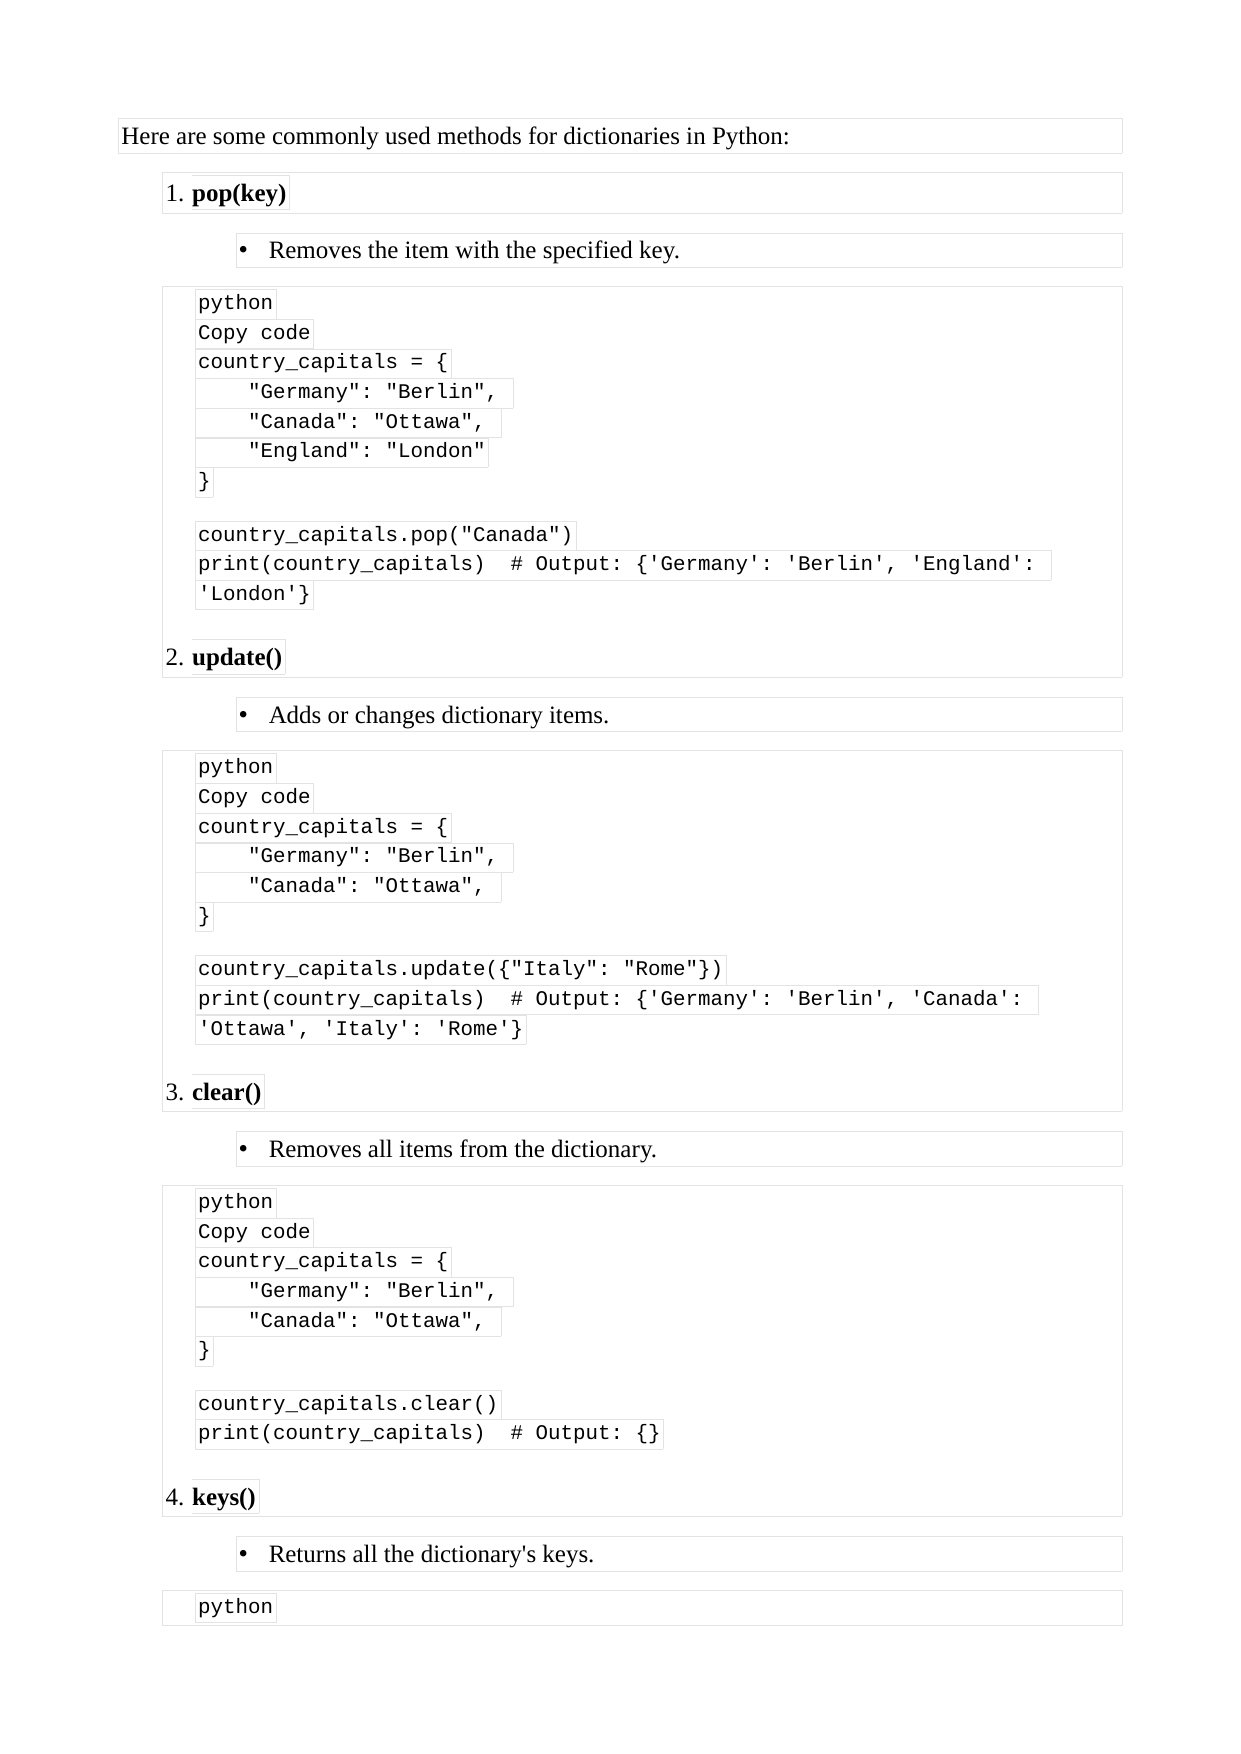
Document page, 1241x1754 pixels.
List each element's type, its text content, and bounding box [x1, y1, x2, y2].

list [163, 1333, 195, 1366]
list country_capitals = { [196, 1248, 451, 1274]
list Adds or changes dictionary items. [237, 698, 1122, 731]
list } [196, 899, 1122, 931]
list Copy code [196, 784, 313, 810]
list "Germany": "Berlin", [163, 839, 195, 869]
list Copy code [196, 1219, 313, 1244]
list [489, 434, 1122, 464]
list pop(key) [163, 173, 1122, 213]
list print(country_capitals) # Output: {} [502, 1416, 1122, 1449]
list country_capitals.clear() [163, 1387, 1122, 1416]
list country_capitals = { [163, 1244, 195, 1274]
list print(country_capitals) # Output: {'Germany': 'Berlin', 'England': 'London'} [196, 547, 1122, 609]
list "Germany": "Berlin", [163, 375, 195, 405]
list [163, 899, 195, 931]
list Copy code [277, 1214, 1122, 1244]
list country_capitals.pop("Canada") [163, 517, 1122, 547]
list update() [163, 636, 1122, 677]
list print(country_capitals) # Output: {'Germany': 'Berlin', 'Canada': 'Ottawa', 'Italy': 'Rome'} [163, 982, 195, 1044]
list "Germany": "Berlin", [452, 375, 1122, 405]
list print(country_capitals) # Output: {'Germany': 'Berlin', 'Canada': 'Ottawa', 'Italy': 'Rome'} [196, 1016, 526, 1044]
list keys() [163, 1476, 1122, 1516]
list Copy code [196, 320, 313, 345]
list Copy code [277, 316, 1122, 345]
list country_capitals = { [163, 810, 195, 839]
list print(country_capitals) # Output: {'Germany': 'Berlin', 'Canada': 'Ottawa', 'Italy': 'Rome'} [196, 986, 1038, 1014]
list [163, 869, 195, 899]
list "Germany": "Berlin", [163, 1274, 195, 1304]
list "Canada": "Ottawa", [196, 873, 501, 899]
list "England": "London" [196, 439, 488, 464]
list Removes all items from the dictionary. [237, 1132, 1122, 1166]
list country_capitals.update({"Italy": "Rome"}) [163, 952, 1122, 982]
list [163, 434, 195, 464]
list "Germany": "Berlin", [452, 1274, 1122, 1304]
list "Germany": "Berlin", [196, 379, 513, 405]
list country_capitals = { [314, 345, 1122, 375]
list country_capitals = { [314, 810, 1122, 839]
list [163, 1304, 195, 1333]
list country_capitals = { [314, 1244, 1122, 1274]
list python [163, 287, 1122, 316]
list Copy code [277, 780, 1122, 810]
text Here are some commonly used methods for dictionaries in Python: [119, 119, 1122, 153]
list Copy code [163, 316, 195, 345]
list [502, 405, 1122, 434]
list } [196, 468, 213, 497]
list clear() [163, 1071, 1122, 1111]
list print(country_capitals) # Output: {'Germany': 'Berlin', 'Canada': 'Ottawa', 'Italy': 'Rome'} [527, 982, 1122, 1044]
list [163, 464, 195, 497]
list "Canada": "Ottawa", [196, 1308, 501, 1333]
list Copy code [163, 1214, 195, 1244]
list [502, 1304, 1122, 1333]
list "Germany": "Berlin", [452, 839, 1122, 869]
list } [196, 1333, 1122, 1366]
list "Germany": "Berlin", [196, 844, 513, 869]
list Returns all the dictionary's keys. [237, 1537, 1122, 1571]
list country_capitals = { [196, 350, 451, 375]
list country_capitals = { [196, 814, 451, 839]
list [214, 464, 1122, 497]
list "Germany": "Berlin", [196, 1278, 513, 1304]
list python [163, 751, 1122, 780]
list Copy code [163, 780, 195, 810]
list python [163, 1186, 1122, 1214]
list "Canada": "Ottawa", [196, 409, 501, 434]
list country_capitals = { [163, 345, 195, 375]
list [163, 405, 195, 434]
list print(country_capitals) # Output: {} [196, 1420, 663, 1449]
list [163, 547, 195, 609]
list Removes the item with the specified key. [237, 234, 1122, 267]
list python [163, 1591, 1122, 1625]
list Copy code [196, 1214, 276, 1218]
list [502, 869, 1122, 899]
list print(country_capitals) # Output: {} [163, 1416, 195, 1449]
